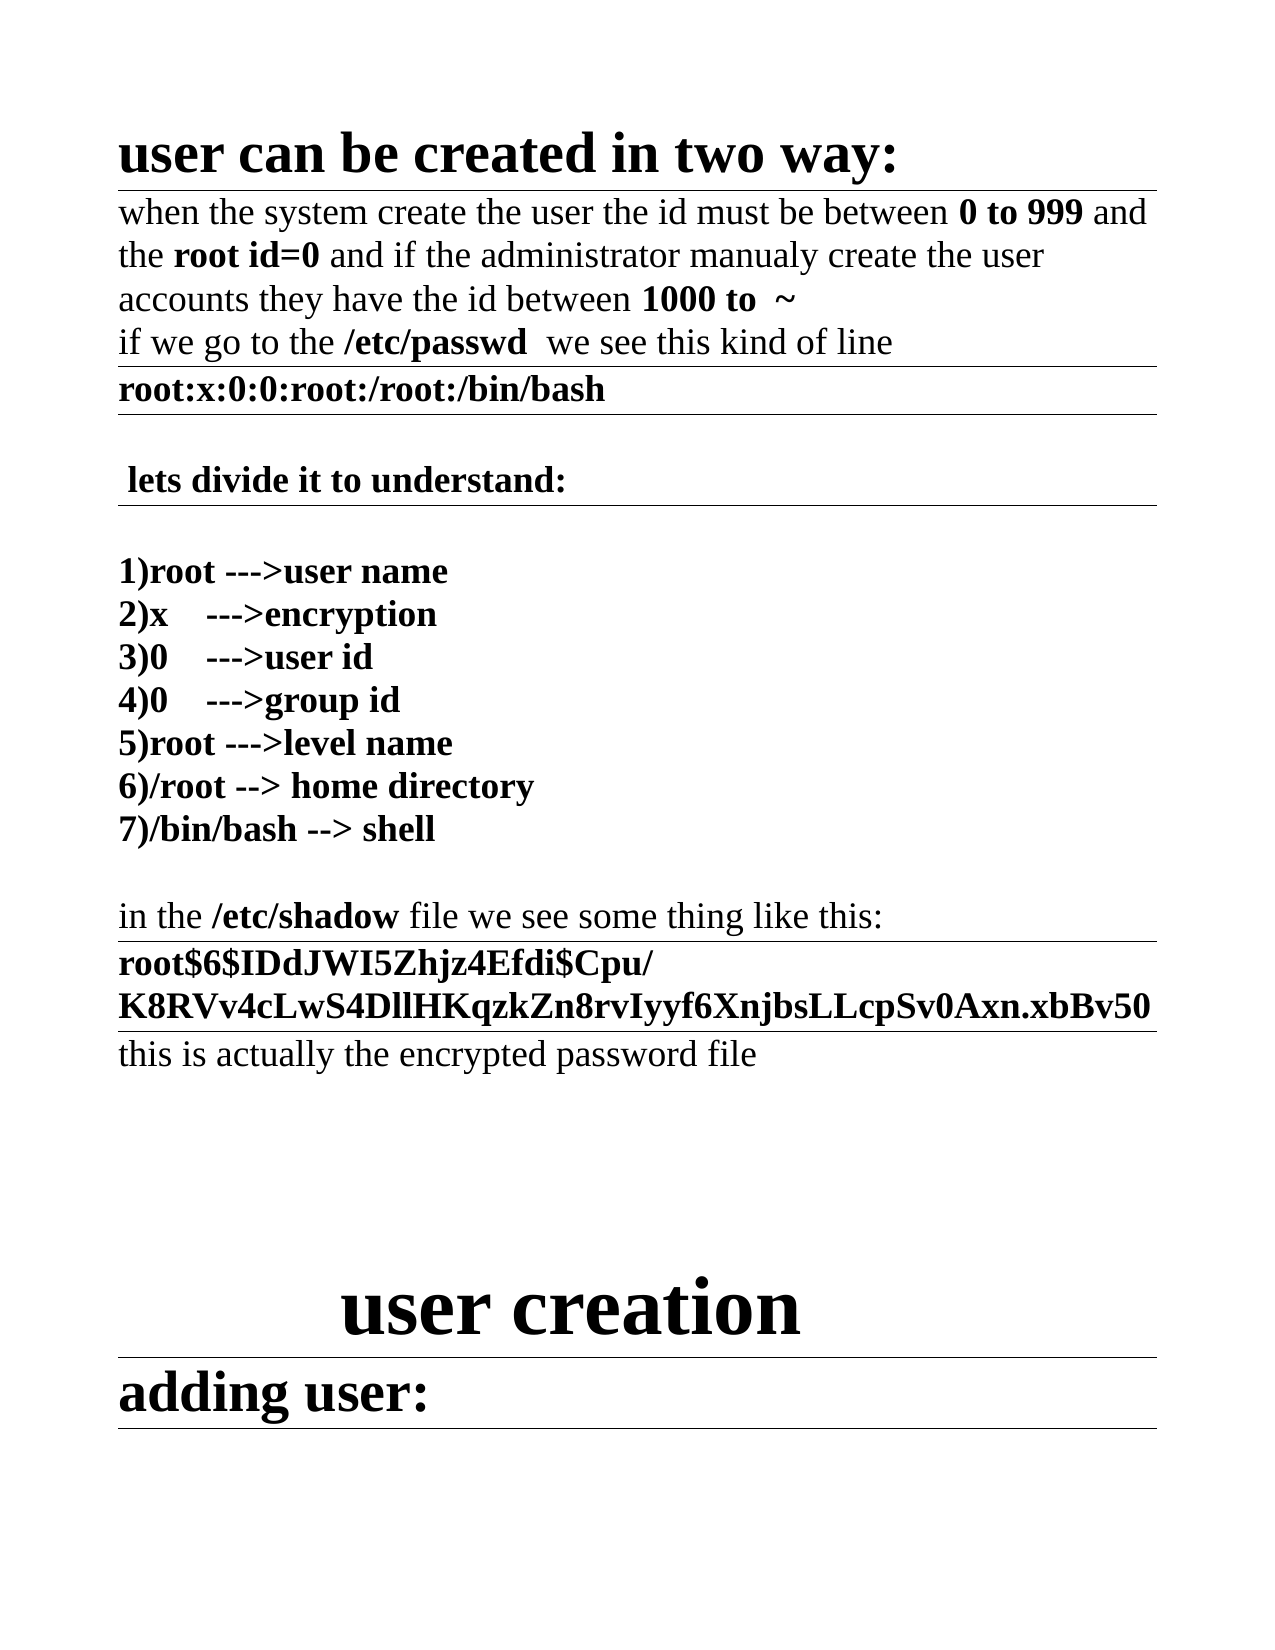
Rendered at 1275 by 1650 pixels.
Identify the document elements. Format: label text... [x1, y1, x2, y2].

text 7)/bin/bash --> shell [118, 807, 1157, 850]
text adding user: [118, 1358, 1157, 1428]
text root:x:0:0:root:/root:/bin/bash [118, 367, 1157, 414]
text 2)x --->encryption [118, 591, 1157, 634]
text 6)/root --> home directory [118, 764, 1157, 807]
text 3)0 --->user id [118, 634, 1157, 677]
text root$6$IDdJWI5Zhjz4Efdi$Cpu/K8RVv4cLwS4DllHKqzkZn8rvIyyf6XnjbsLLcpSv0Axn.xbBv50 [118, 942, 1157, 1031]
text user creation [118, 1257, 1157, 1357]
text in the /etc/shadow file we see some thing like this: [118, 893, 1157, 941]
text user can be created in two way: [118, 118, 1157, 190]
text lets divide it to understand: [118, 457, 1157, 505]
text if we go to the /etc/passwd we see this kind of line [118, 319, 1157, 366]
text when the system create the user the id must be between 0 to 999 and the root id=0 and if the administrator manualy create the user accounts they have the id between 1000 to ~ [118, 191, 1157, 319]
text 5)root --->level name [118, 721, 1157, 764]
text 4)0 --->group id [118, 677, 1157, 721]
text 1)root --->user name [118, 548, 1157, 591]
text this is actually the encrypted password file [118, 1032, 1157, 1074]
